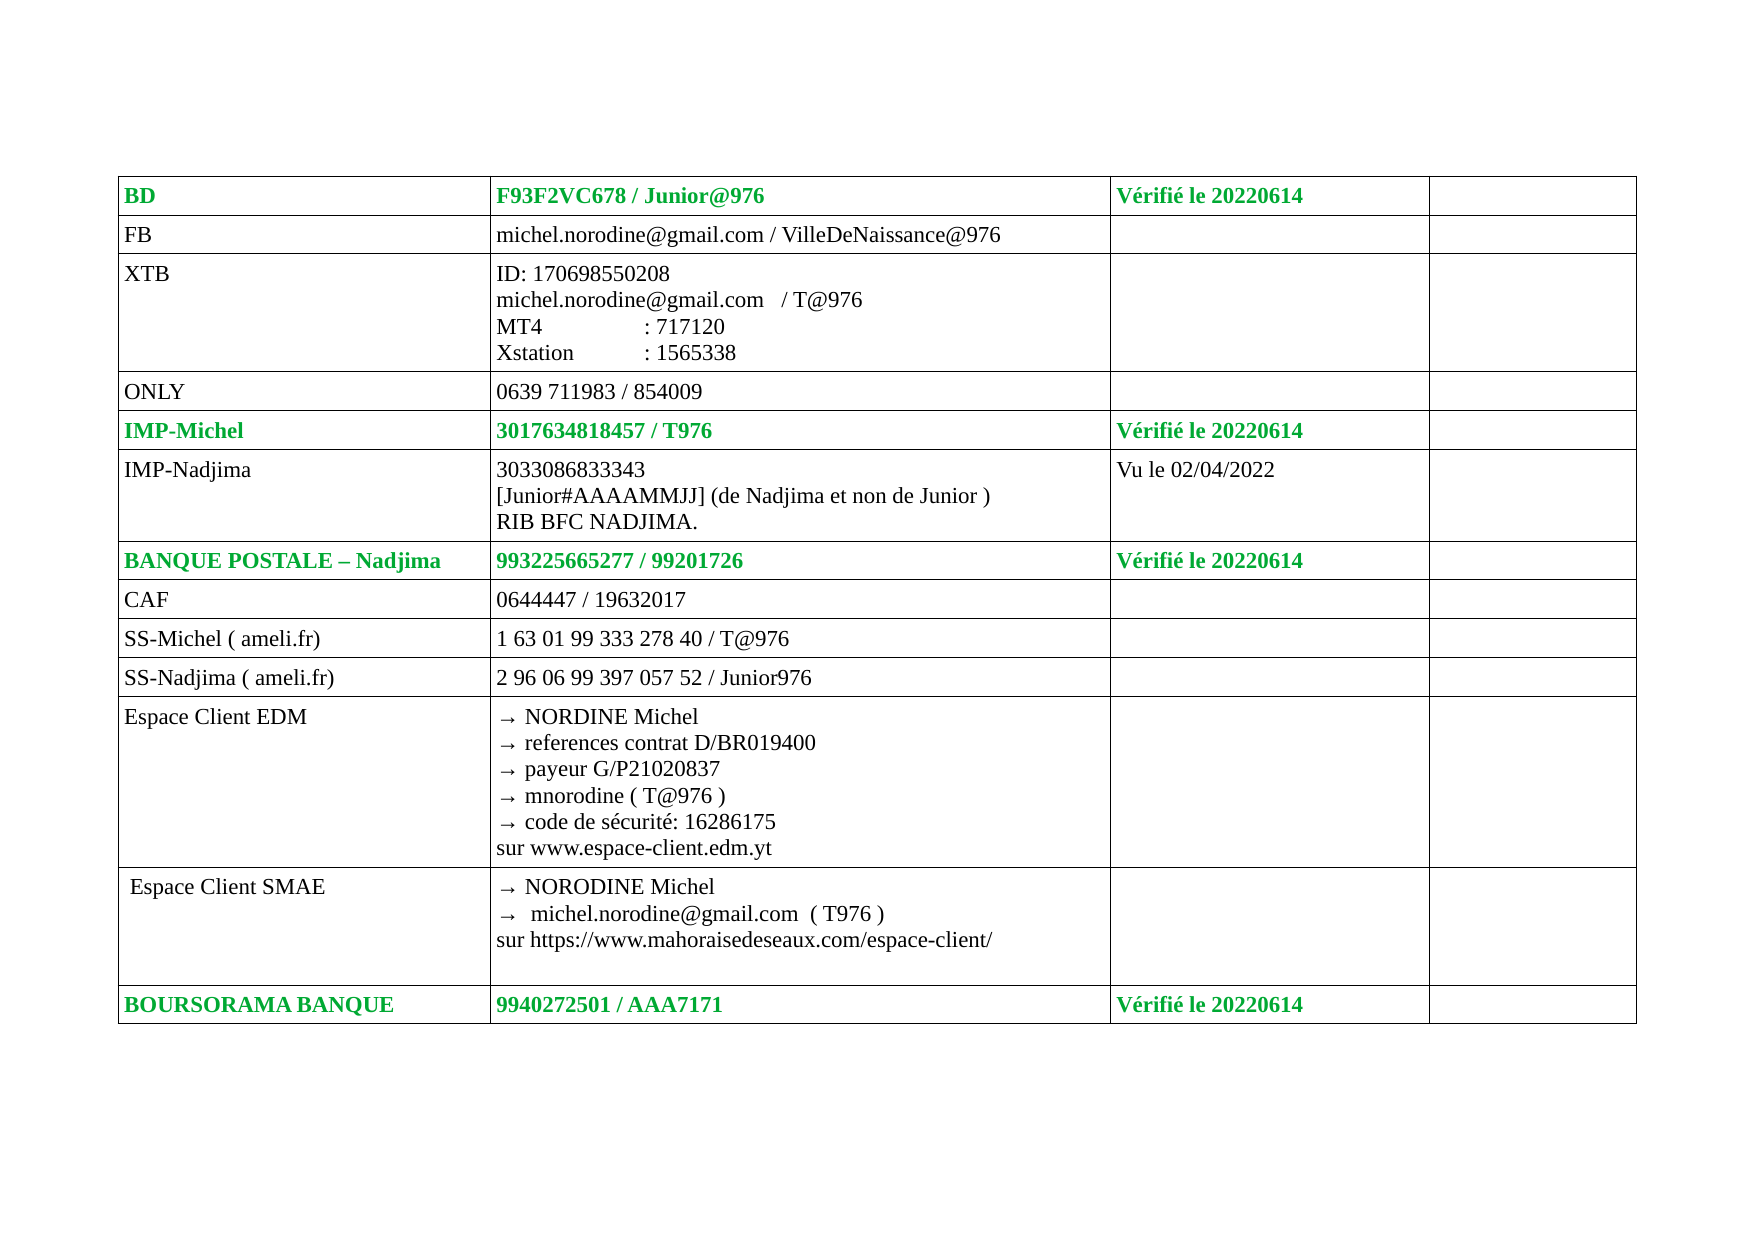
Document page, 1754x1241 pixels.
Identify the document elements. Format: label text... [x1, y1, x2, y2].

table_cell 0644447 / 19632017 [491, 580, 1110, 618]
table_cell [1430, 372, 1636, 410]
table_cell [1430, 868, 1636, 984]
table_cell ONLY [119, 372, 490, 410]
table_cell [1430, 542, 1636, 579]
table_cell [1430, 450, 1636, 541]
table_cell [1430, 254, 1636, 371]
table_cell [1111, 868, 1429, 984]
table_header BD [119, 177, 490, 214]
table_cell XTB [119, 254, 490, 371]
table_cell [1111, 254, 1429, 371]
table_cell FB [119, 216, 490, 253]
table_cell SS-Nadjima ( ameli.fr) [119, 658, 490, 696]
table_cell 9940272501 / AAA7171 [491, 986, 1110, 1023]
table_cell Vu le 02/04/2022 [1111, 450, 1429, 541]
table_cell 3017634818457 / T976 [491, 411, 1110, 449]
table_cell → NORODINE Michel → michel.norodine@gmail.com ( T976 ) sur https://www.mahoraisedeseaux.com/espace-client/ [491, 868, 1110, 984]
table_cell [1430, 580, 1636, 618]
table_header F93F2VC678 / Junior@976 [491, 177, 1110, 214]
table_cell IMP-Michel [119, 411, 490, 449]
table_cell [1430, 411, 1636, 449]
table_cell BANQUE POSTALE – Nadjima [119, 542, 490, 579]
table_cell [1111, 619, 1429, 657]
table_cell ID: 170698550208 michel.norodine@gmail.com / T@976 MT4 : 717120 Xstation : 1565338 [491, 254, 1110, 371]
table_cell 993225665277 / 99201726 [491, 542, 1110, 579]
table_cell IMP-Nadjima [119, 450, 490, 541]
table_cell [1111, 658, 1429, 696]
table_cell [1111, 216, 1429, 253]
table_header Vérifié le 20220614 [1111, 177, 1429, 214]
table_cell Vérifié le 20220614 [1111, 542, 1429, 579]
table_cell [1111, 580, 1429, 618]
table_cell Vérifié le 20220614 [1111, 986, 1429, 1023]
table_cell Espace Client EDM [119, 697, 490, 867]
table_cell SS-Michel ( ameli.fr) [119, 619, 490, 657]
table_cell [1111, 372, 1429, 410]
table_cell Espace Client SMAE [119, 868, 490, 984]
table_cell 2 96 06 99 397 057 52 / Junior976 [491, 658, 1110, 696]
table_cell 3033086833343 [Junior#AAAAMMJJ] (de Nadjima et non de Junior ) RIB BFC NADJIMA. [491, 450, 1110, 541]
table_cell [1430, 658, 1636, 696]
table_cell [1430, 216, 1636, 253]
table_header [1430, 177, 1636, 214]
table_cell [1430, 697, 1636, 867]
table_cell → NORDINE Michel → references contrat D/BR019400 → payeur G/P21020837 → mnorodine ( T@976 ) → code de sécurité: 16286175 sur www.espace-client.edm.yt [491, 697, 1110, 867]
table_cell 1 63 01 99 333 278 40 / T@976 [491, 619, 1110, 657]
table_cell Vérifié le 20220614 [1111, 411, 1429, 449]
table_cell [1430, 619, 1636, 657]
table_cell [1111, 697, 1429, 867]
table_cell 0639 711983 / 854009 [491, 372, 1110, 410]
table_cell [1430, 986, 1636, 1023]
table_cell BOURSORAMA BANQUE [119, 986, 490, 1023]
table_cell michel.norodine@gmail.com / VilleDeNaissance@976 [491, 216, 1110, 253]
table_cell CAF [119, 580, 490, 618]
